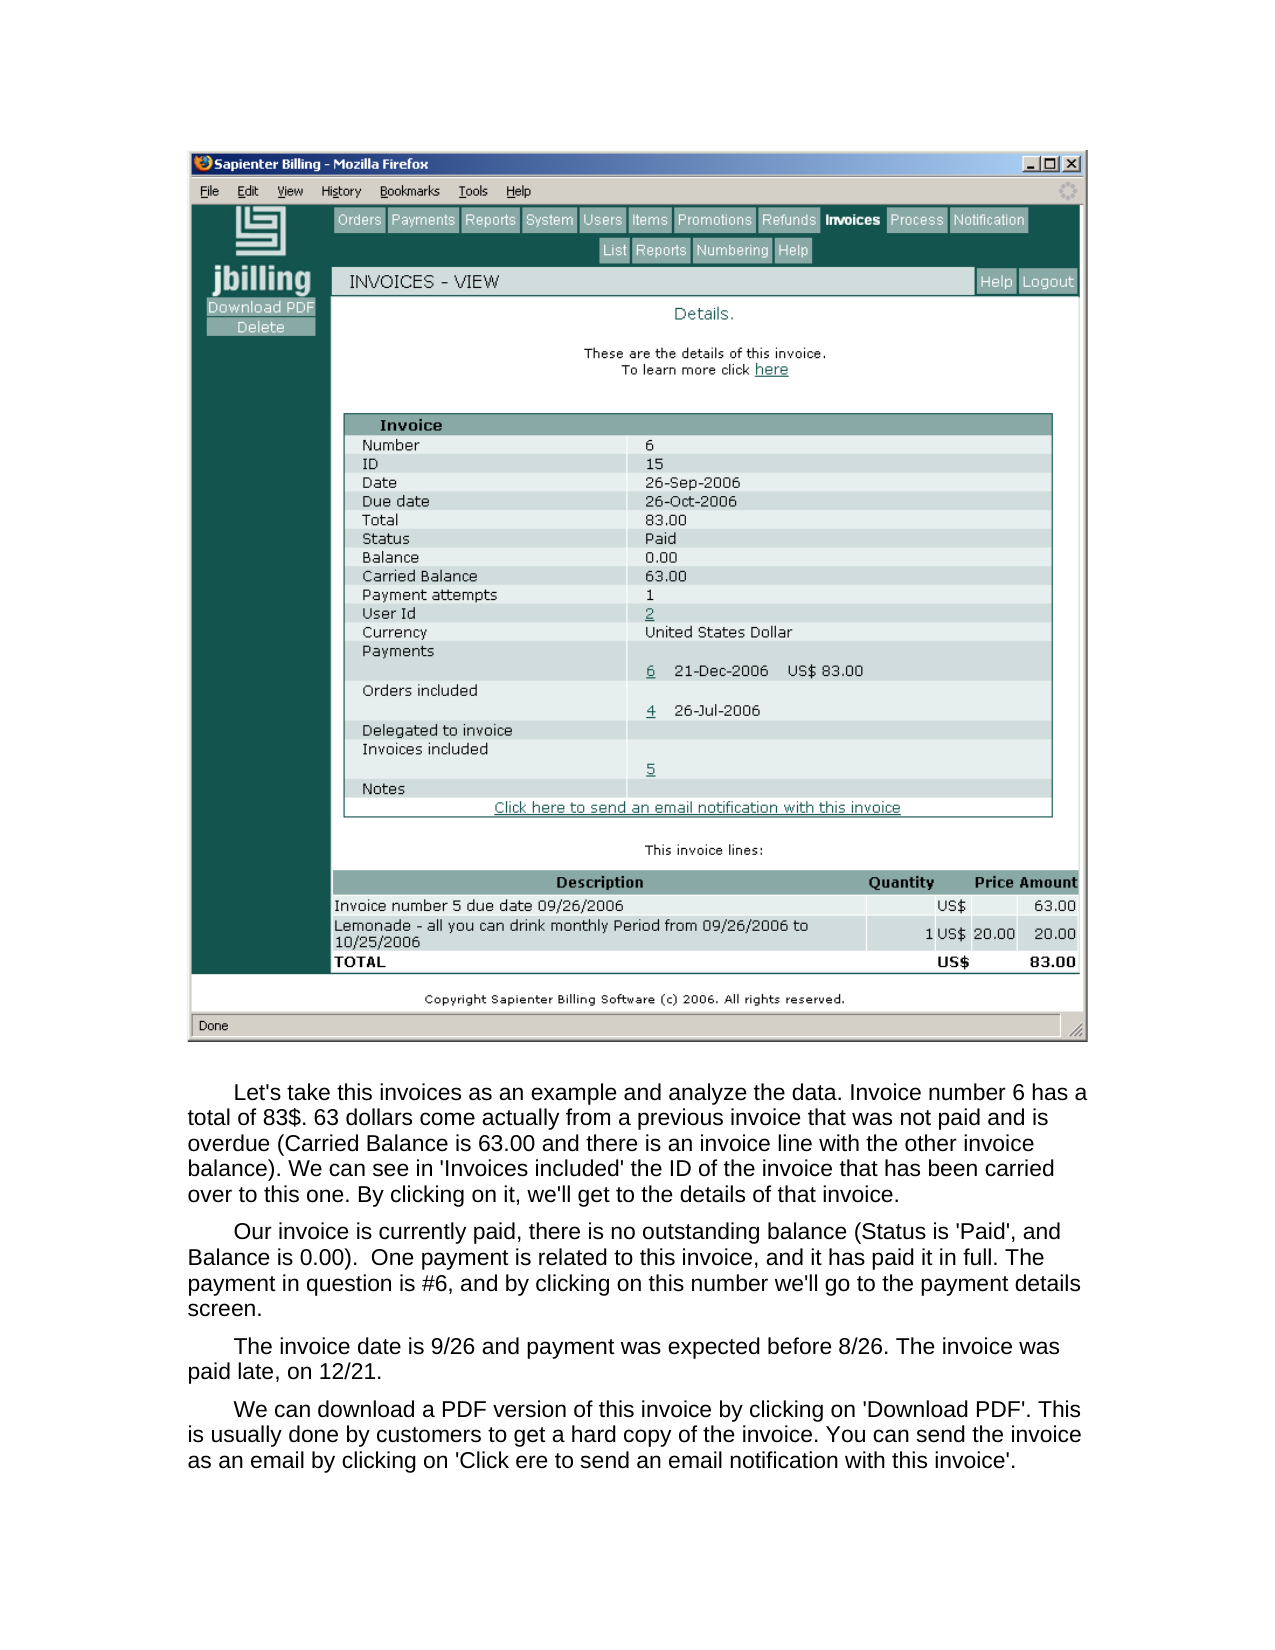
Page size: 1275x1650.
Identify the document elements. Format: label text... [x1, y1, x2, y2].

text The invoice date is 9/26 and payment was expected before 8/26. The invoice was paid late, on 12/21. [187, 1333, 1087, 1384]
text We can download a PDF version of this invoice by clicking on 'Download PDF'. This is usually done by customers to get a hard copy of the invoice. You can send the invoice as an email by clicking on 'Click ere to send an email notification with this invoice'. [187, 1396, 1087, 1473]
text Our invoice is currently paid, there is no outstanding balance (Status is 'Paid', and Balance is 0.00). One payment is related to this invoice, and it has paid it in full. The payment in question is #6, and by clicking on this number we'll go to the payment details screen. [187, 1219, 1087, 1322]
text Let's take this invoices as an example and analyze the data. Invoice number 6 has a total of 83$. 63 dollars come actually from a previous invoice that was not paid and is overdue (Carried Balance is 63.00 and there is an invoice line with the other invoice balance). We can see in 'Invoices included' the ID of the invoice that has been carried over to this one. By clicking on it, we'll get to the details of that invoice. [187, 1079, 1087, 1207]
picture [187, 150, 1088, 1042]
